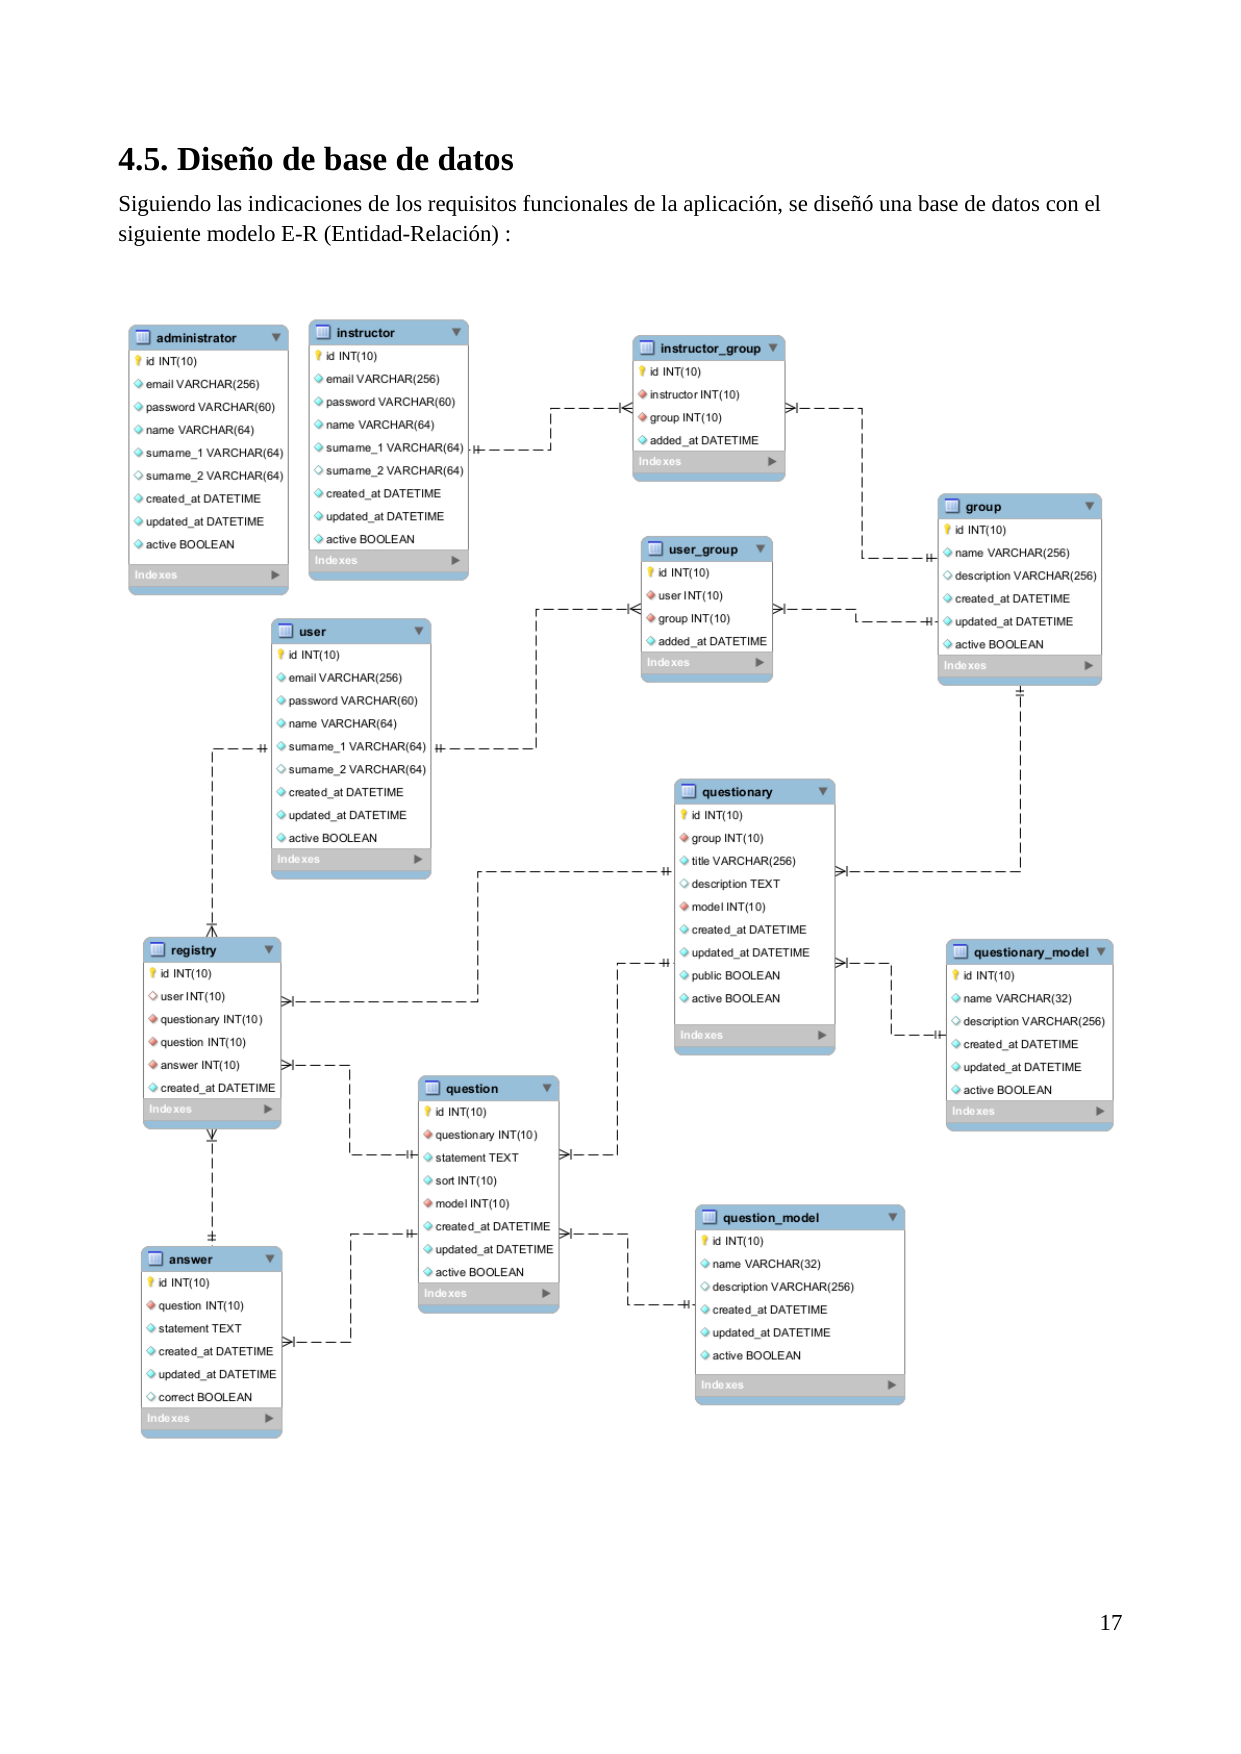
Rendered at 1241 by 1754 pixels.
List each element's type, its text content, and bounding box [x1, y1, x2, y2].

subtitle 4.5. Diseño de base de datos [118, 139, 1122, 178]
picture [118, 310, 1123, 1448]
text Siguiendo las indicaciones de los requisitos funcionales de la aplicación, se diseñó una base de datos con el siguiente modelo E-R (Entidad-Relación) : [118, 190, 1122, 247]
